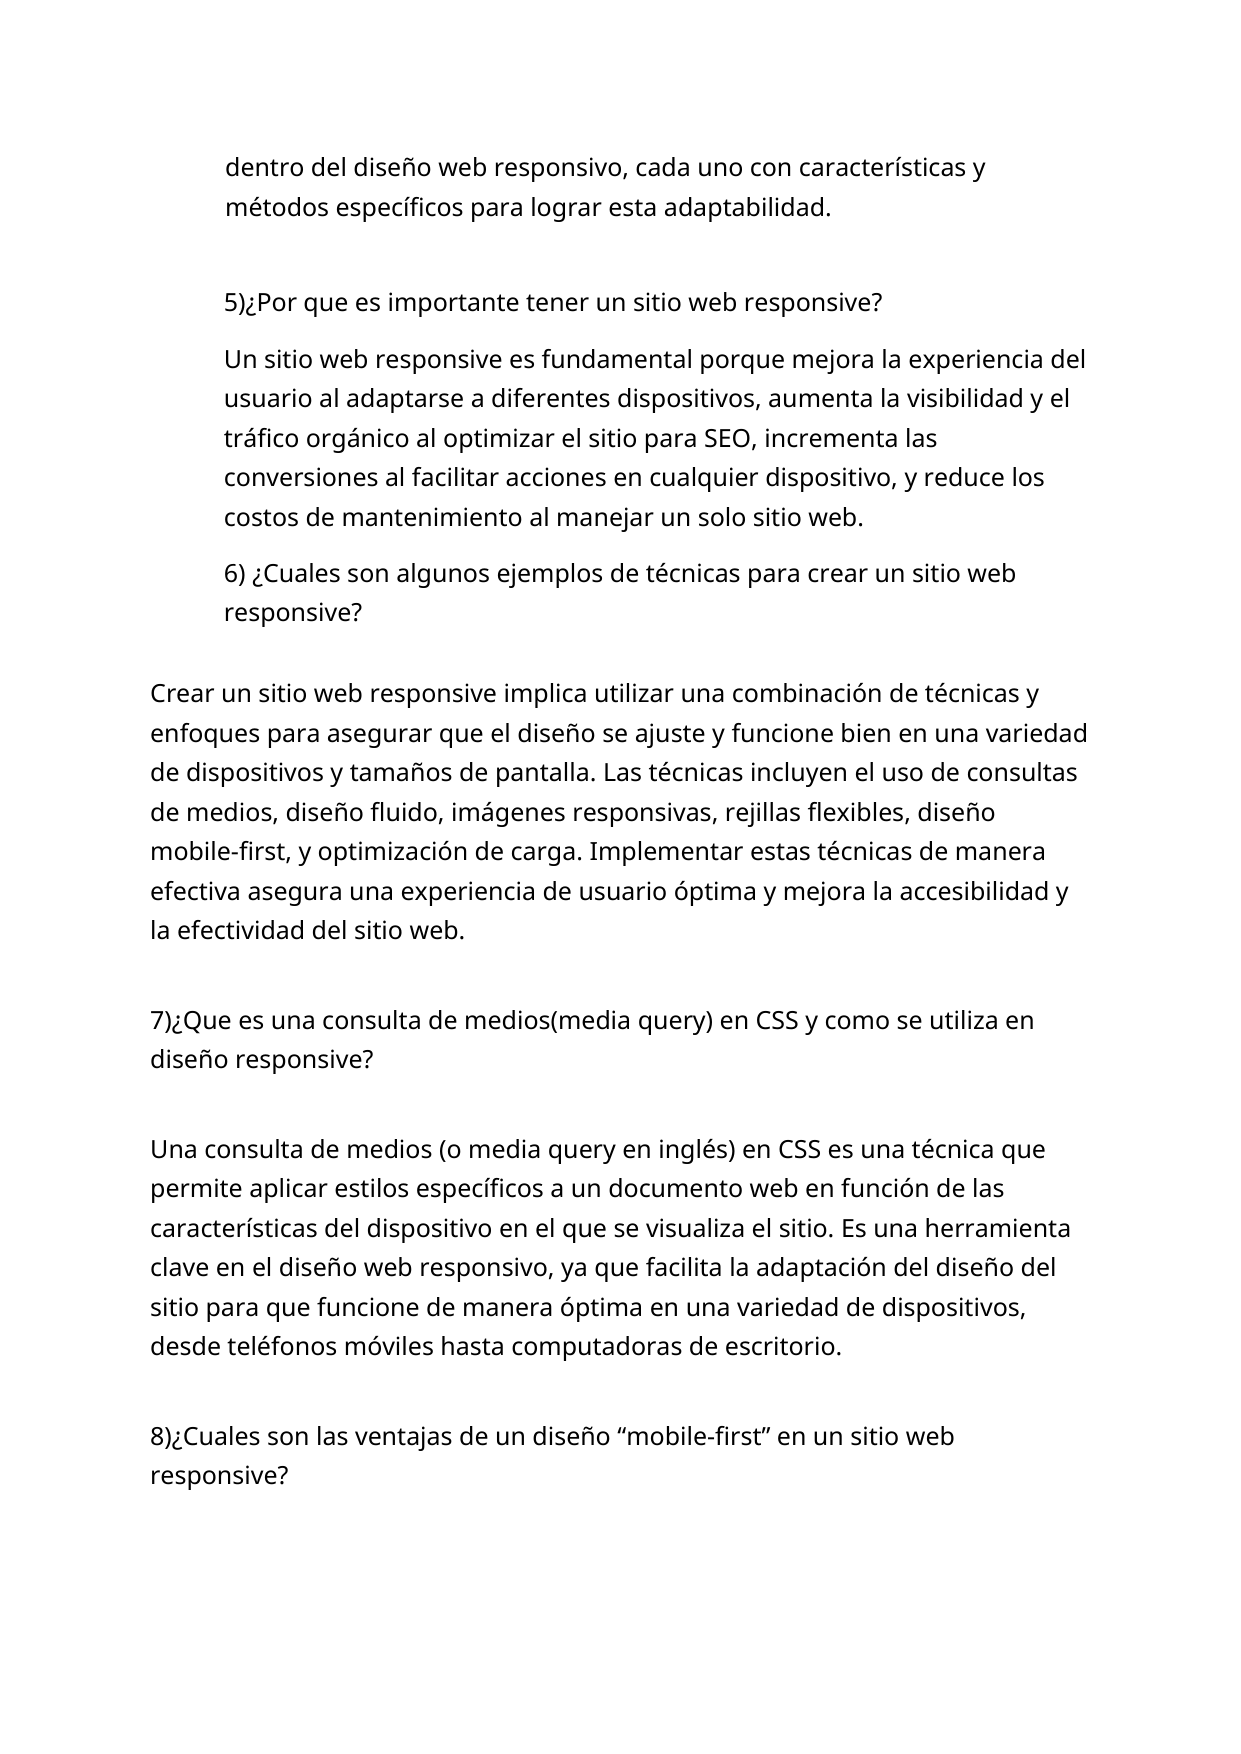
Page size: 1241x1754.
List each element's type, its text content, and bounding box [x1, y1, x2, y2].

text Crear un sitio web responsive implica utilizar una combinación de técnicas y enfoques para asegurar que el diseño se ajuste y funcione bien en una variedad de dispositivos y tamaños de pantalla. Las técnicas incluyen el uso de consultas de medios, diseño fluido, imágenes responsivas, rejillas flexibles, diseño mobile-first, y optimización de carga. Implementar estas técnicas de manera efectiva asegura una experiencia de usuario óptima y mejora la accesibilidad y la efectividad del sitio web. [150, 676, 1090, 947]
text Una consulta de medios (o media query en inglés) en CSS es una técnica que permite aplicar estilos específicos a un documento web en función de las características del dispositivo en el que se visualiza el sitio. Es una herramienta clave en el diseño web responsivo, ya que facilita la adaptación del diseño del sitio para que funcione de manera óptima en una variedad de dispositivos, desde teléfonos móviles hasta computadoras de escritorio. [150, 1131, 1090, 1363]
text Un sitio web responsive es fundamental porque mejora la experiencia del usuario al adaptarse a diferentes dispositivos, aumenta la visibilidad y el tráfico orgánico al optimizar el sitio para SEO, incrementa las conversiones al facilitar acciones en cualquier dispositivo, y reduce los costos de mantenimiento al manejar un solo sitio web. [224, 341, 1090, 533]
list dentro del diseño web responsivo, cada uno con características y métodos específicos para lograr esta adaptabilidad. [225, 150, 1090, 223]
text 7)¿Que es una consulta de medios(media query) en CSS y como se utiliza en diseño responsive? [150, 1002, 1090, 1076]
text 5)¿Por que es importante tener un sitio web responsive? [224, 285, 1090, 319]
text 6) ¿Cuales son algunos ejemplos de técnicas para crear un sitio web responsive? [224, 555, 1090, 629]
text 8)¿Cuales son las ventajas de un diseño “mobile-first” en un sitio web responsive? [150, 1418, 1090, 1492]
